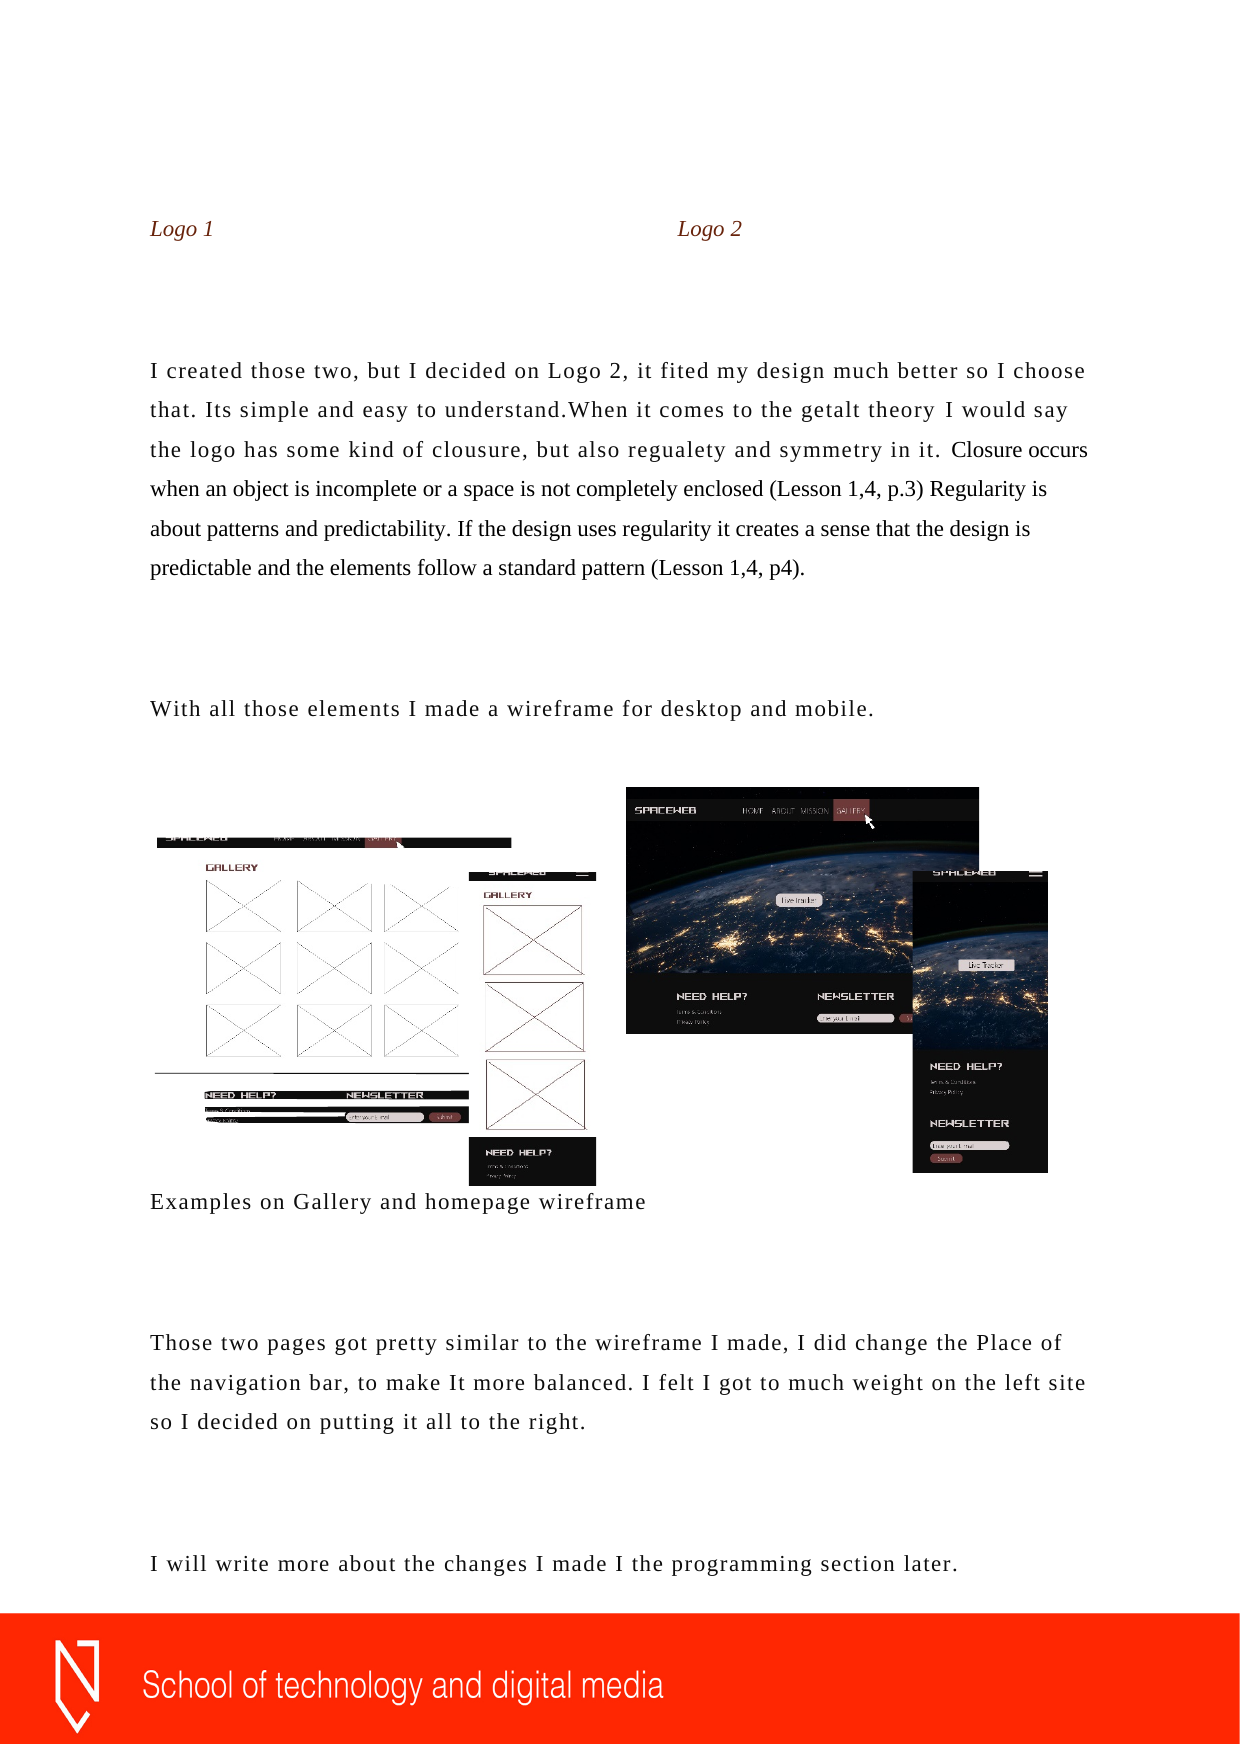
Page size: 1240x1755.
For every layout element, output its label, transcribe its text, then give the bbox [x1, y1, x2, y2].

text I will write more about the changes I made I the programming section later. [150, 1550, 1089, 1576]
text Those two pages got pretty similar to the wireframe I made, I did change the Place of the navigation bar, to make It more balanced. I felt I got to much weight on the left site so I decided on putting it all to the right. [150, 1329, 1089, 1435]
text Logo 1 Logo 2 [150, 215, 1089, 242]
text I created those two, but I decided on Logo 2, it fited my design much better so I choose that. Its simple and easy to understand.When it comes to the getalt theory I would say the logo has some kind of clousure, but also regualety and symmetry in it. Closure occurs when an object is incomplete or a space is not completely enclosed (Lesson 1,4, p.3) Regularity is about patterns and predictability. If the design uses regularity it creates a sense that the design is predictable and the elements follow a standard pattern (Lesson 1,4, p4). [150, 357, 1089, 580]
text Examples on Gallery and homepage wireframe [150, 1188, 1089, 1214]
text With all those elements I made a wireframe for desktop and mobile. [150, 696, 1089, 722]
